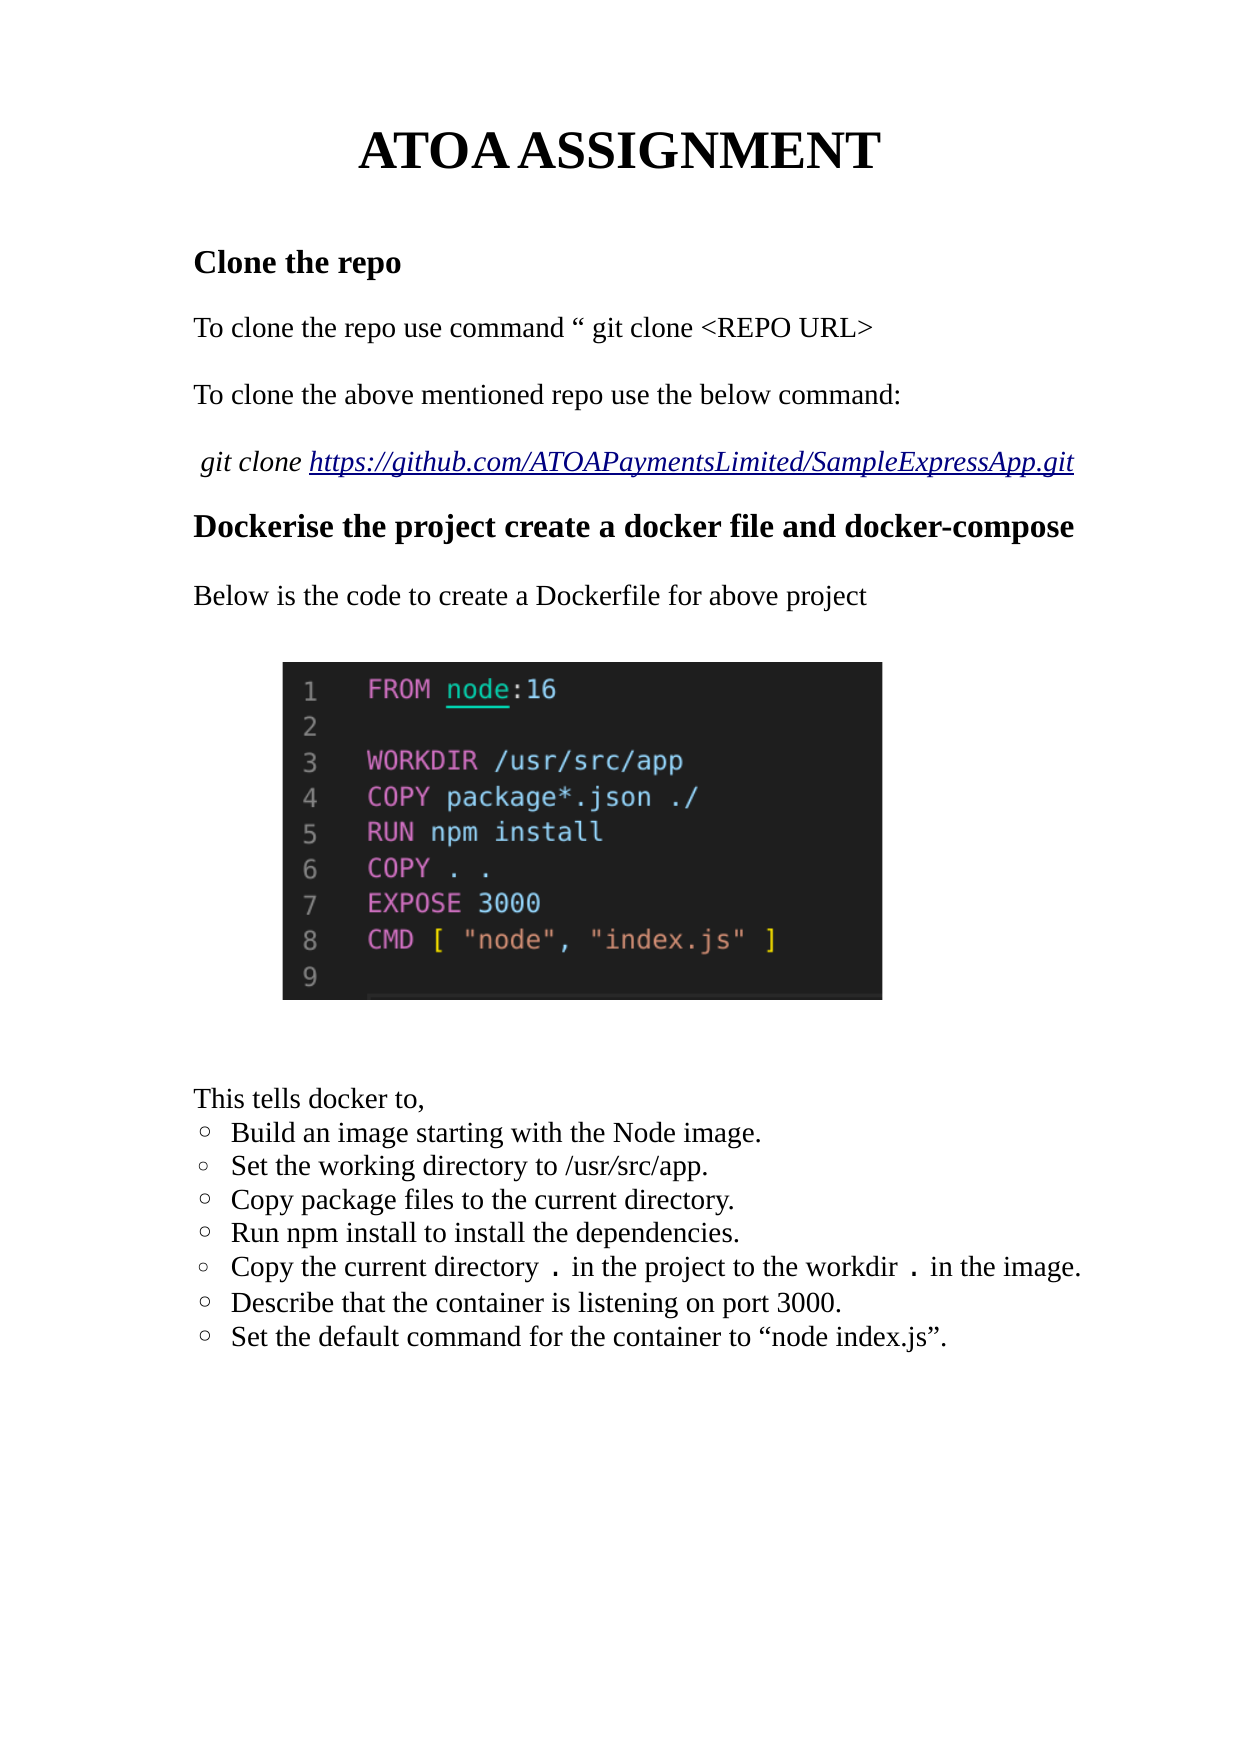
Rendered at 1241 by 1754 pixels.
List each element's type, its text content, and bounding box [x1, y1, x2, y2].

list Build an image starting with the Node image. [193, 1115, 1122, 1148]
text ATOA ASSIGNMENT [118, 118, 1122, 180]
picture [282, 662, 883, 1000]
list Copy the current directory . in the project to the workdir . in the image. [193, 1249, 1122, 1285]
list Dockerise the project create a docker file and docker-compose Below is the code to create a Dockerfile for above project This tells docker to, [156, 506, 1122, 1115]
list Copy package files to the current directory. [193, 1182, 1122, 1216]
text [118, 1535, 1122, 1635]
list Set the working directory to /usr/src/app. [193, 1148, 1122, 1182]
list Clone the repo To clone the repo use command “ git clone <REPO URL> To clone the above mentioned repo use the below command: git clone https://github.com/ATOAPaymentsLimited/SampleExpressApp.git [156, 243, 1122, 477]
list Run npm install to install the dependencies. [193, 1216, 1122, 1249]
list Describe that the container is listening on port 3000. [193, 1285, 1122, 1319]
list Set the default command for the container to “node index.js”. [193, 1319, 1122, 1353]
